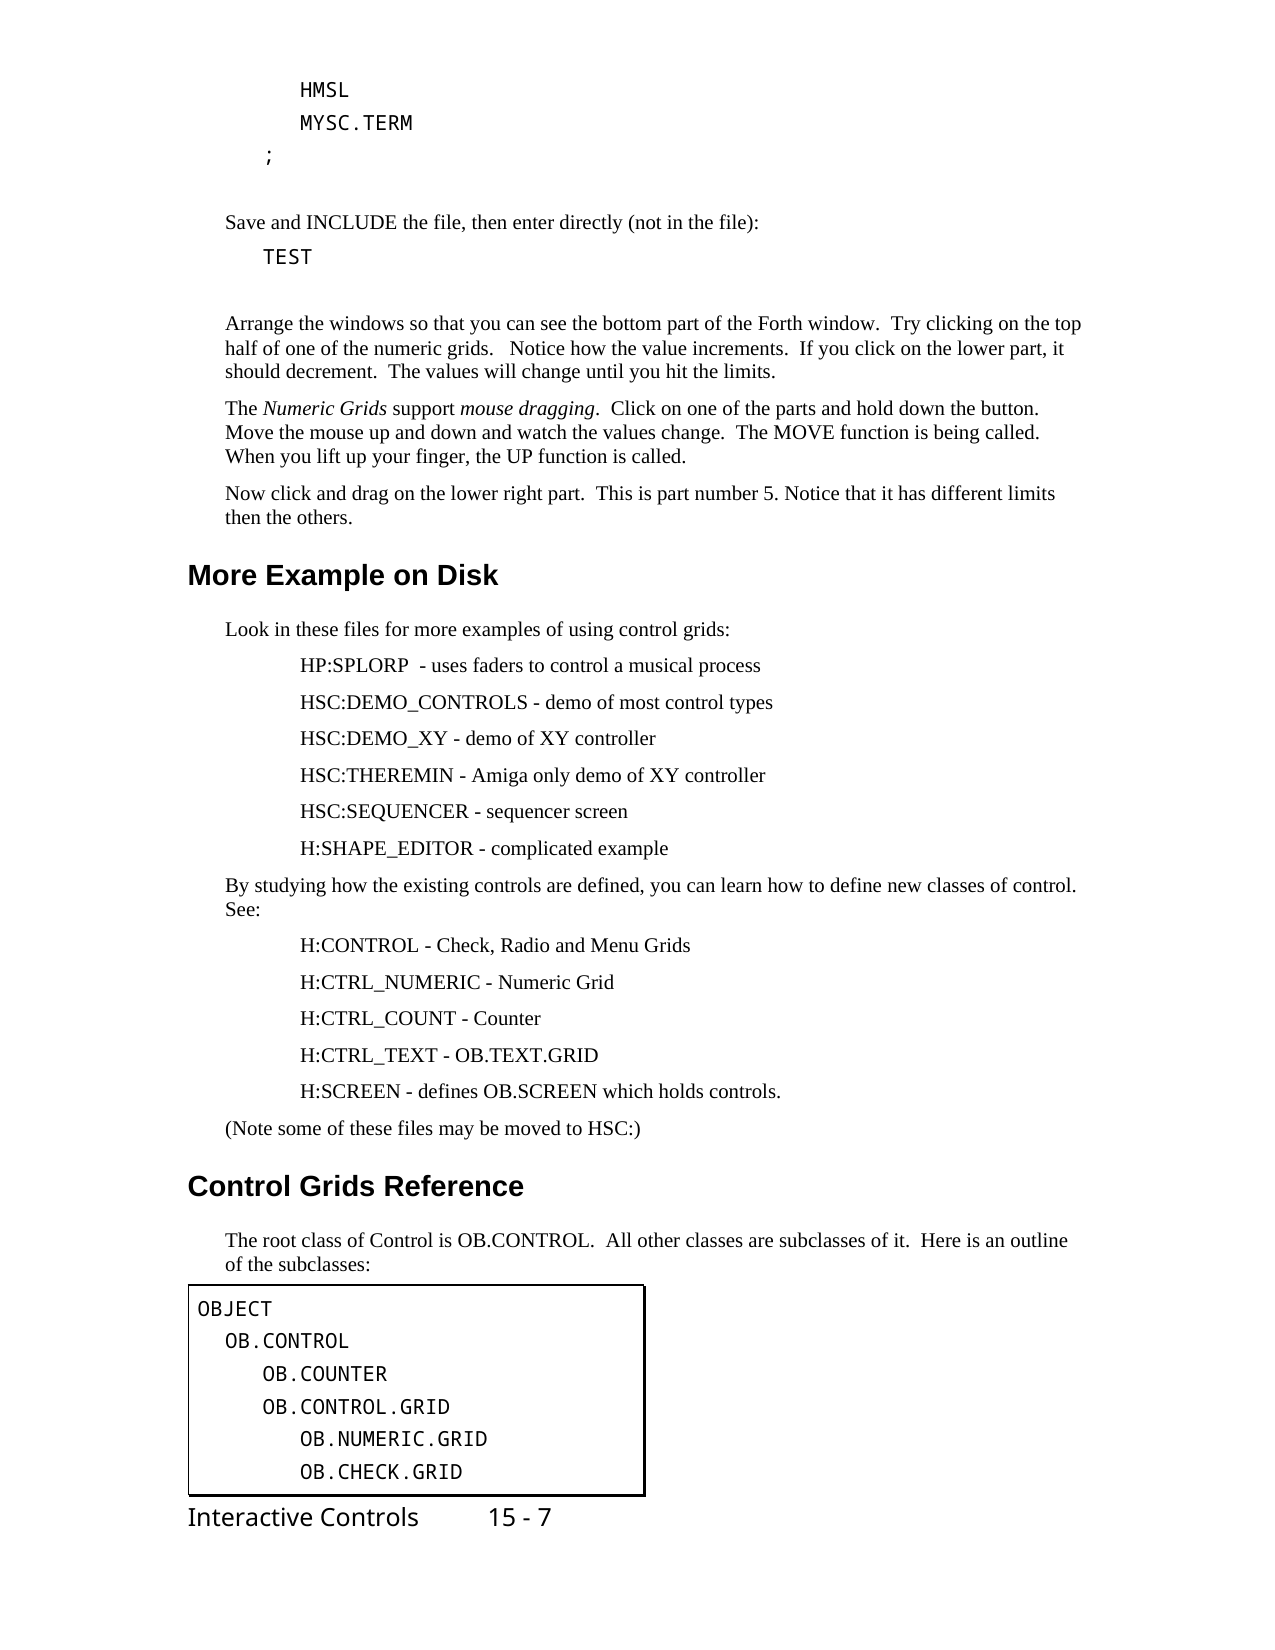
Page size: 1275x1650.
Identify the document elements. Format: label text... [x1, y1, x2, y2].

text OB.COUNTER [189, 1349, 643, 1382]
subtitle More Example on Disk [187, 558, 1087, 592]
text HMSL [262, 75, 1087, 103]
text OB.CONTROL.GRID [189, 1382, 643, 1414]
text ; [262, 140, 1087, 169]
text HP:SPLORP - uses faders to control a musical process [225, 653, 1087, 677]
text (Note some of these files may be moved to HSC:) [225, 1116, 1087, 1140]
text The Numeric Grids support mouse dragging. Click on one of the parts and hold down the button. Move the mouse up and down and watch the values change. The MOVE function is being called. When you lift up your finger, the UP function is called. [225, 396, 1087, 468]
text HSC:THEREMIN - Amiga only demo of XY controller [225, 763, 1087, 787]
text H:CTRL_COUNT - Counter [225, 1006, 1087, 1030]
text H:SHAPE_EDITOR - complicated example [225, 836, 1087, 860]
text MYSC.TERM [262, 108, 1087, 136]
text Look in these files for more examples of using control grids: [225, 617, 1087, 641]
text Now click and drag on the lower right part. This is part number 5. Notice that it has different limits then the others. [225, 481, 1087, 529]
text H:SCREEN - defines OB.SCREEN which holds controls. [225, 1079, 1087, 1103]
text Save and INCLUDE the file, then enter directly (not in the file): [225, 209, 1087, 234]
text HSC:DEMO_CONTROLS - demo of most control types [225, 690, 1087, 714]
text H:CTRL_NUMERIC - Numeric Grid [225, 970, 1087, 994]
text H:CONTROL - Check, Radio and Menu Grids [225, 933, 1087, 957]
text TEST [262, 242, 1087, 270]
text Arrange the windows so that you can see the bottom part of the Forth window. Try clicking on the top half of one of the numeric grids. Notice how the value increments. If you click on the lower part, it should decrement. The values will change until you hit the limits. [225, 311, 1087, 383]
text By studying how the existing controls are defined, you can learn how to define new classes of control. See: [225, 872, 1087, 921]
text H:CTRL_TEXT - OB.TEXT.GRID [225, 1043, 1087, 1067]
text OBJECT [189, 1286, 643, 1317]
subtitle Control Grids Reference [187, 1169, 1087, 1203]
text HSC:SEQUENCER - sequencer screen [225, 799, 1087, 823]
text The root class of Control is OB.CONTROL. All other classes are subclasses of it. Here is an outline of the subclasses: [225, 1228, 1087, 1276]
text OB.NUMERIC.GRID [189, 1414, 643, 1447]
text OB.CONTROL [189, 1317, 643, 1349]
text OB.CHECK.GRID [189, 1447, 643, 1494]
text HSC:DEMO_XY - demo of XY controller [225, 726, 1087, 750]
